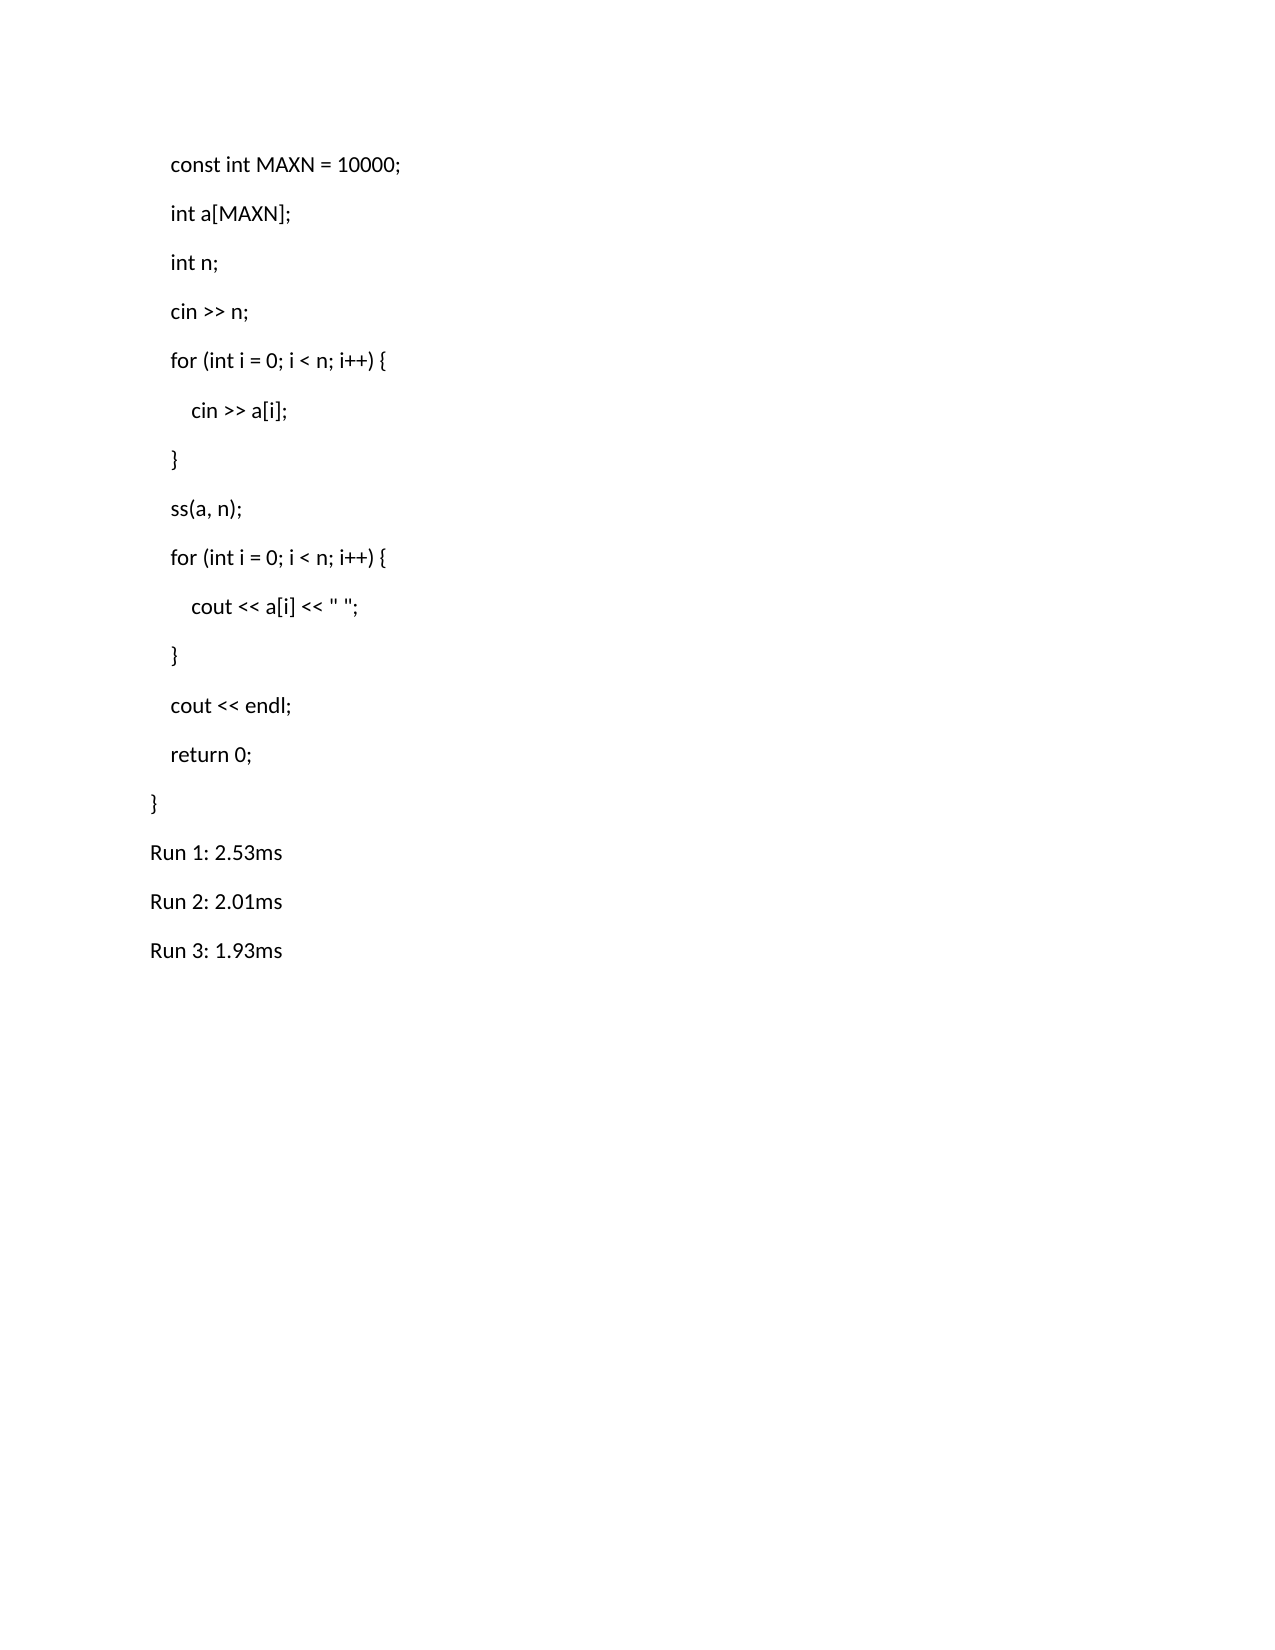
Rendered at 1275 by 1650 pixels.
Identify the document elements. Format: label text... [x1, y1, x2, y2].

text int a[MAXN]; [150, 199, 1125, 227]
text cout << a[i] << " "; [150, 592, 1125, 621]
text } [150, 642, 1125, 670]
text cin >> a[i]; [150, 396, 1125, 424]
text const int MAXN = 10000; [150, 150, 1125, 178]
text cout << endl; [150, 691, 1125, 719]
text ss(a, n); [150, 494, 1125, 522]
text Run 1: 2.53ms [150, 838, 1125, 866]
text Run 3: 1.93ms [150, 937, 1125, 965]
text cin >> n; [150, 297, 1125, 326]
text } [150, 789, 1125, 817]
text int n; [150, 248, 1125, 276]
text Run 2: 2.01ms [150, 887, 1125, 916]
text for (int i = 0; i < n; i++) { [150, 347, 1125, 375]
text for (int i = 0; i < n; i++) { [150, 543, 1125, 571]
text return 0; [150, 740, 1125, 768]
text } [150, 445, 1125, 473]
